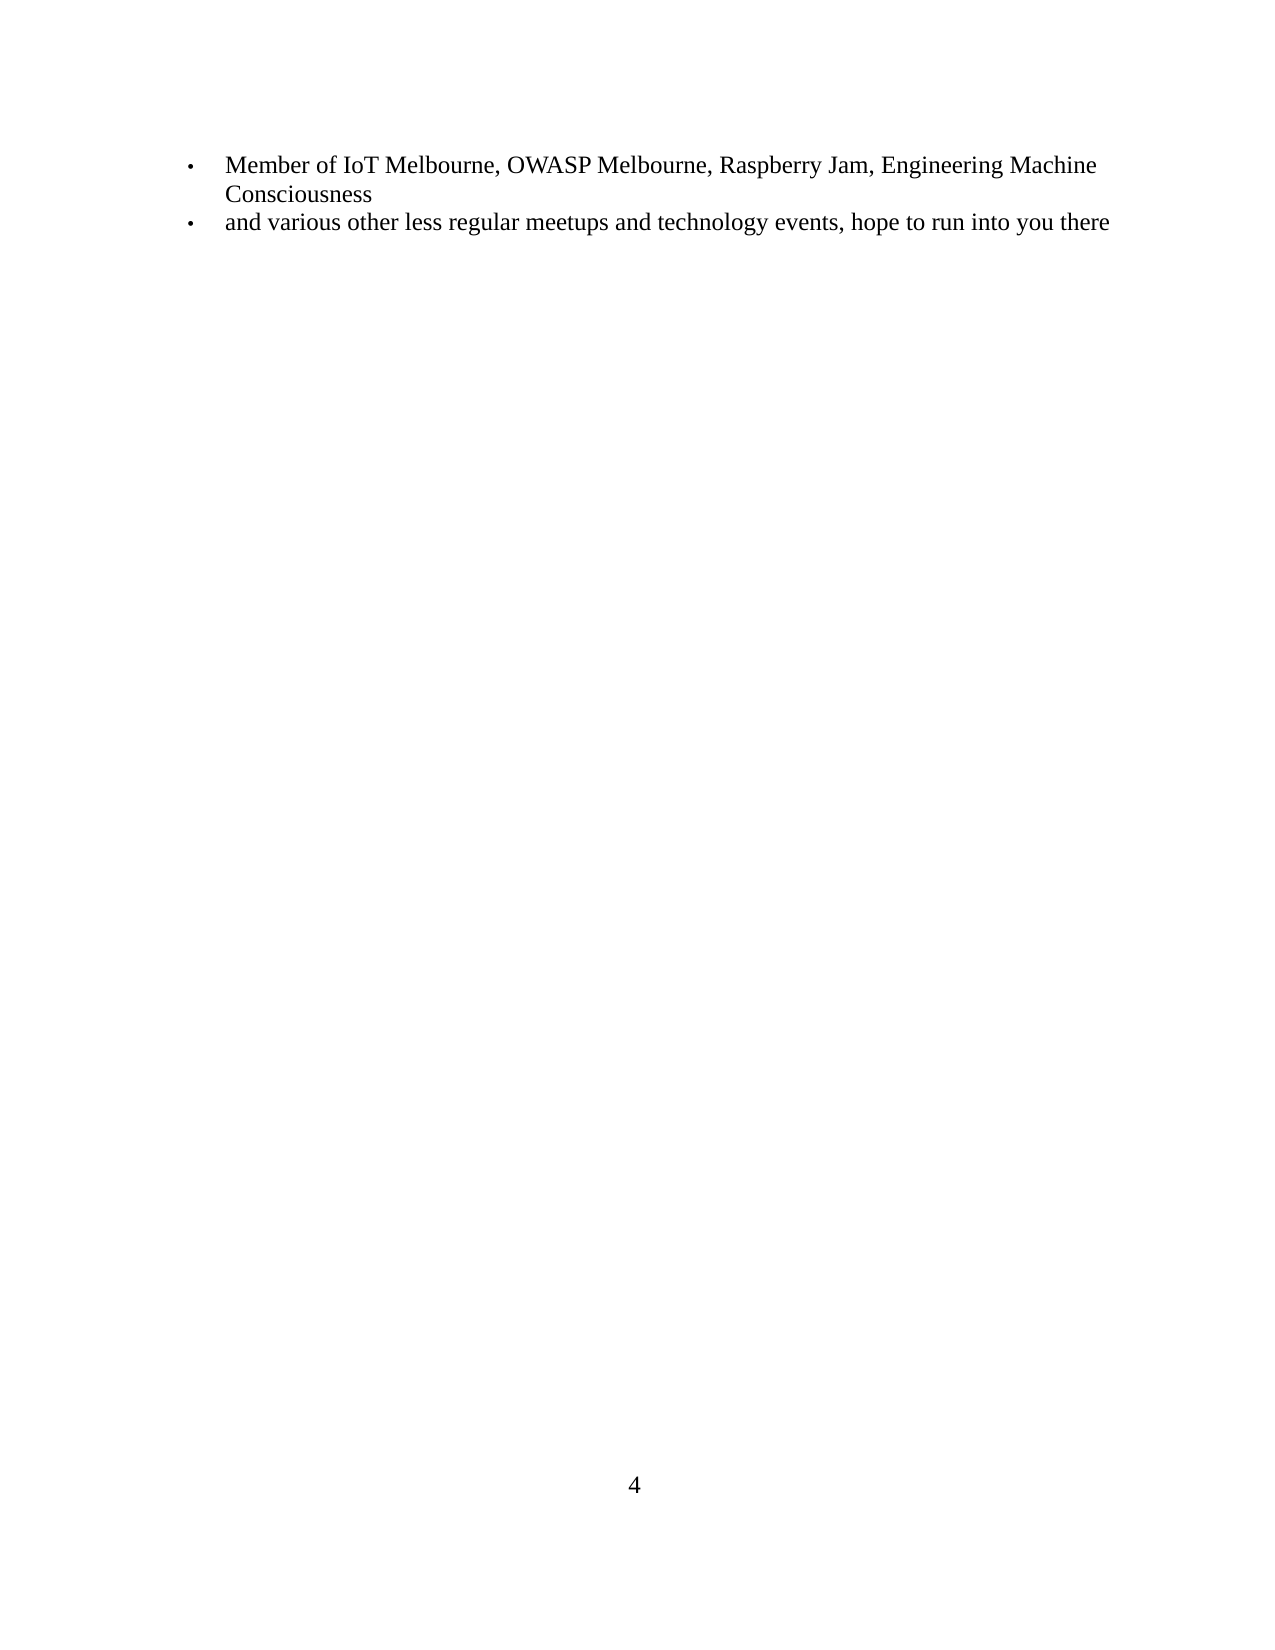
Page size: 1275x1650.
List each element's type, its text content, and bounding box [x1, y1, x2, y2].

list Member of IoT Melbourne, OWASP Melbourne, Raspberry Jam, Engineering Machine Consciousness [187, 150, 1125, 207]
list and various other less regular meetups and technology events, hope to run into you there [187, 207, 1125, 236]
